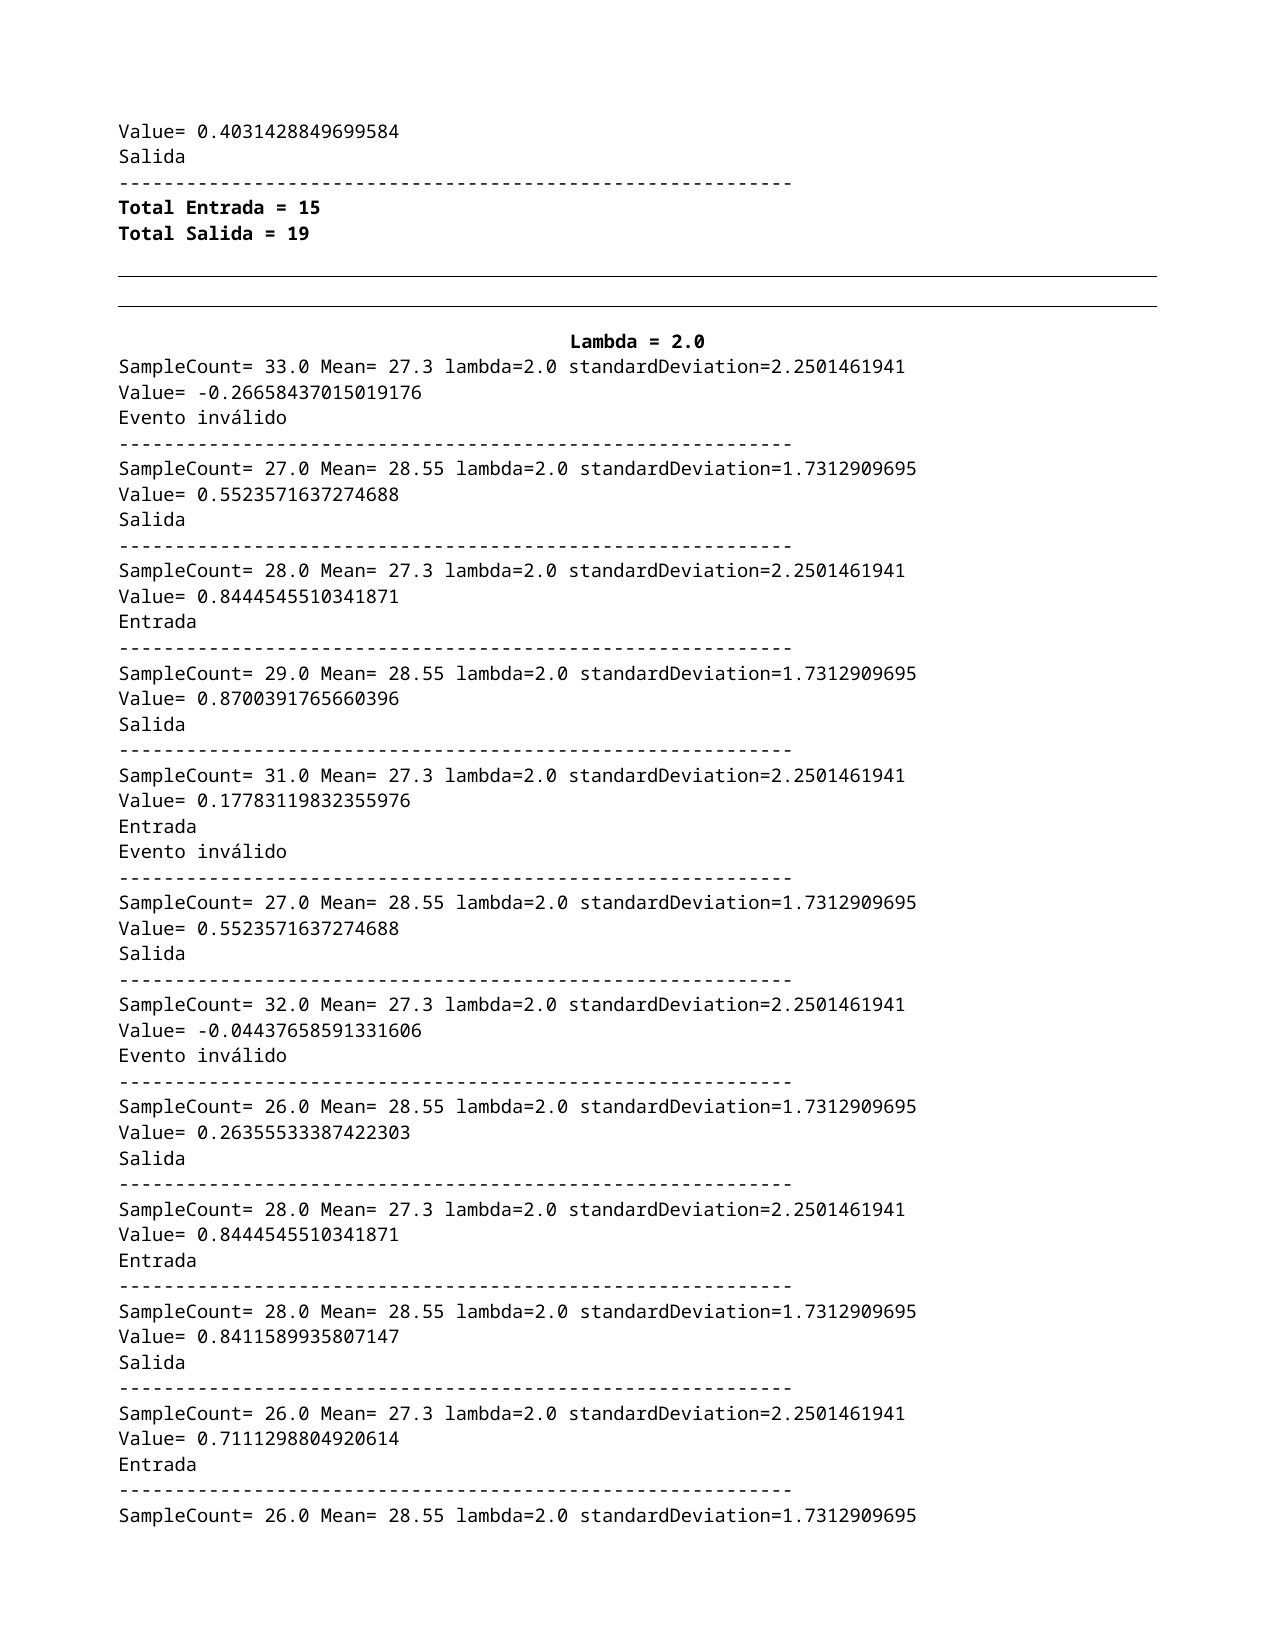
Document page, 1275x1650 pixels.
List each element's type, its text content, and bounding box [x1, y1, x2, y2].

text SampleCount= 31.0 Mean= 27.3 lambda=2.0 standardDeviation=2.2501461941 [118, 762, 1157, 787]
text Evento inválido [118, 405, 1157, 430]
text Entrada [118, 609, 1157, 634]
text Entrada [118, 813, 1157, 838]
text Value= 0.4031428849699584 [118, 118, 1157, 144]
text ------------------------------------------------------------ [118, 864, 1157, 889]
text ------------------------------------------------------------ [118, 169, 1157, 195]
text Entrada [118, 1451, 1157, 1477]
text SampleCount= 32.0 Mean= 27.3 lambda=2.0 standardDeviation=2.2501461941 [118, 992, 1157, 1017]
text SampleCount= 27.0 Mean= 28.55 lambda=2.0 standardDeviation=1.7312909695 [118, 456, 1157, 481]
text Value= -0.26658437015019176 [118, 379, 1157, 405]
text Evento inválido [118, 838, 1157, 864]
text SampleCount= 29.0 Mean= 28.55 lambda=2.0 standardDeviation=1.7312909695 [118, 660, 1157, 685]
text Total Entrada = 15 [118, 195, 1157, 220]
text Salida [118, 711, 1157, 736]
text ------------------------------------------------------------ [118, 966, 1157, 992]
text SampleCount= 33.0 Mean= 27.3 lambda=2.0 standardDeviation=2.2501461941 [118, 354, 1157, 379]
text Entrada [118, 1247, 1157, 1272]
text Value= 0.17783119832355976 [118, 787, 1157, 813]
text Value= -0.04437658591331606 [118, 1017, 1157, 1043]
text Value= 0.7111298804920614 [118, 1426, 1157, 1451]
text ------------------------------------------------------------ [118, 1068, 1157, 1094]
text Value= 0.8444545510341871 [118, 1221, 1157, 1247]
text SampleCount= 28.0 Mean= 27.3 lambda=2.0 standardDeviation=2.2501461941 [118, 1196, 1157, 1221]
text Value= 0.26355533387422303 [118, 1119, 1157, 1145]
text Total Salida = 19 [118, 220, 1157, 246]
text SampleCount= 26.0 Mean= 27.3 lambda=2.0 standardDeviation=2.2501461941 [118, 1400, 1157, 1426]
text Salida [118, 1145, 1157, 1170]
text ------------------------------------------------------------ [118, 1170, 1157, 1196]
text Salida [118, 1349, 1157, 1374]
text Value= 0.8444545510341871 [118, 583, 1157, 609]
text ------------------------------------------------------------ [118, 1272, 1157, 1298]
text Value= 0.5523571637274688 [118, 481, 1157, 507]
text Evento inválido [118, 1043, 1157, 1068]
text ------------------------------------------------------------ [118, 634, 1157, 660]
text ------------------------------------------------------------ [118, 1374, 1157, 1400]
text ------------------------------------------------------------ [118, 532, 1157, 558]
text ------------------------------------------------------------ [118, 430, 1157, 456]
text SampleCount= 27.0 Mean= 28.55 lambda=2.0 standardDeviation=1.7312909695 [118, 889, 1157, 915]
text SampleCount= 26.0 Mean= 28.55 lambda=2.0 standardDeviation=1.7312909695 [118, 1502, 1157, 1528]
text Lambda = 2.0 [118, 328, 1157, 354]
text Value= 0.8700391765660396 [118, 685, 1157, 711]
text SampleCount= 26.0 Mean= 28.55 lambda=2.0 standardDeviation=1.7312909695 [118, 1094, 1157, 1119]
text ------------------------------------------------------------ [118, 736, 1157, 762]
text SampleCount= 28.0 Mean= 27.3 lambda=2.0 standardDeviation=2.2501461941 [118, 558, 1157, 583]
text Value= 0.8411589935807147 [118, 1323, 1157, 1349]
text ------------------------------------------------------------ [118, 1477, 1157, 1502]
text Salida [118, 144, 1157, 169]
text Salida [118, 507, 1157, 532]
text Value= 0.5523571637274688 [118, 915, 1157, 941]
text Salida [118, 941, 1157, 966]
text SampleCount= 28.0 Mean= 28.55 lambda=2.0 standardDeviation=1.7312909695 [118, 1298, 1157, 1323]
